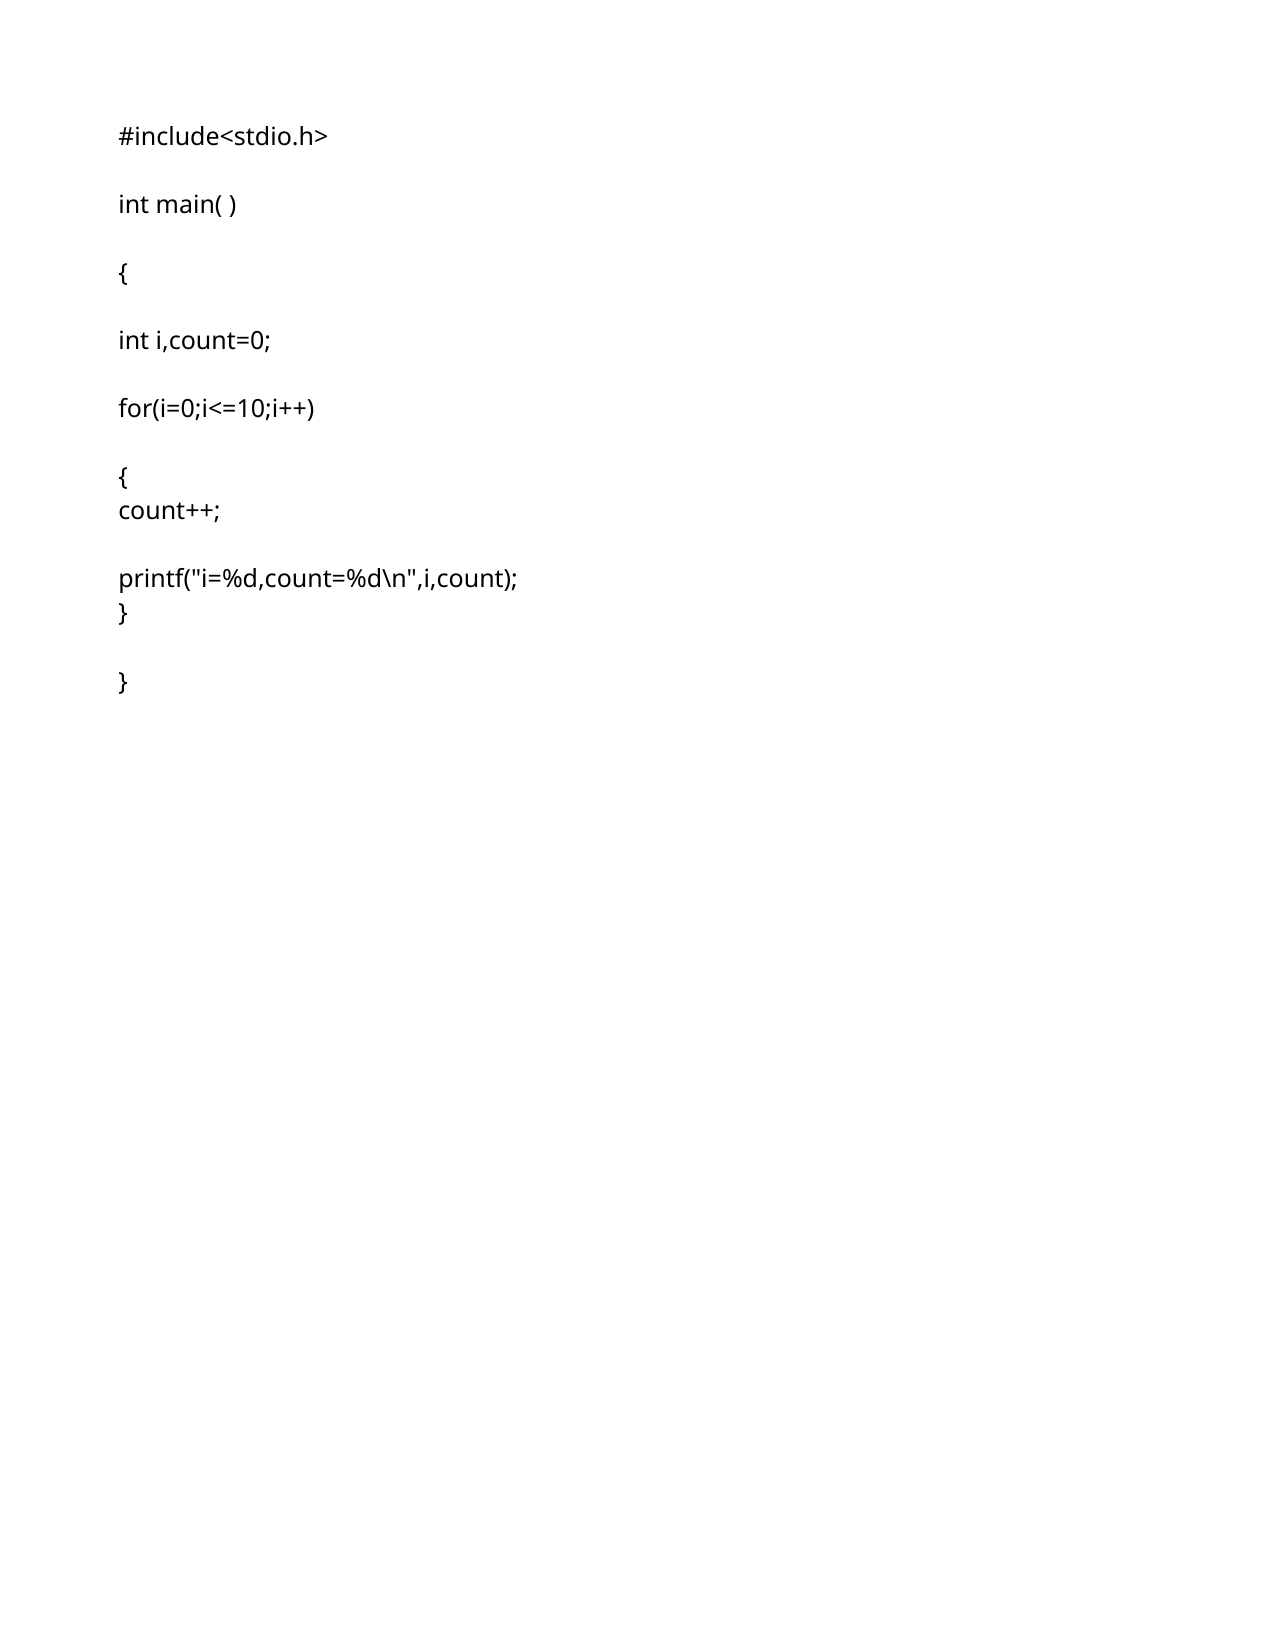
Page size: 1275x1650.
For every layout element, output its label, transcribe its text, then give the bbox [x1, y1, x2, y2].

text } [118, 595, 1157, 629]
text count++; [118, 493, 1157, 527]
text int main( ) [118, 186, 1157, 220]
text for(i=0;i<=10;i++) [118, 391, 1157, 425]
text #include<stdio.h> [118, 118, 1157, 152]
text printf("i=%d,count=%d\n",i,count); [118, 561, 1157, 595]
text { [118, 254, 1157, 288]
text } [118, 663, 1157, 697]
text int i,count=0; [118, 322, 1157, 357]
text { [118, 459, 1157, 493]
